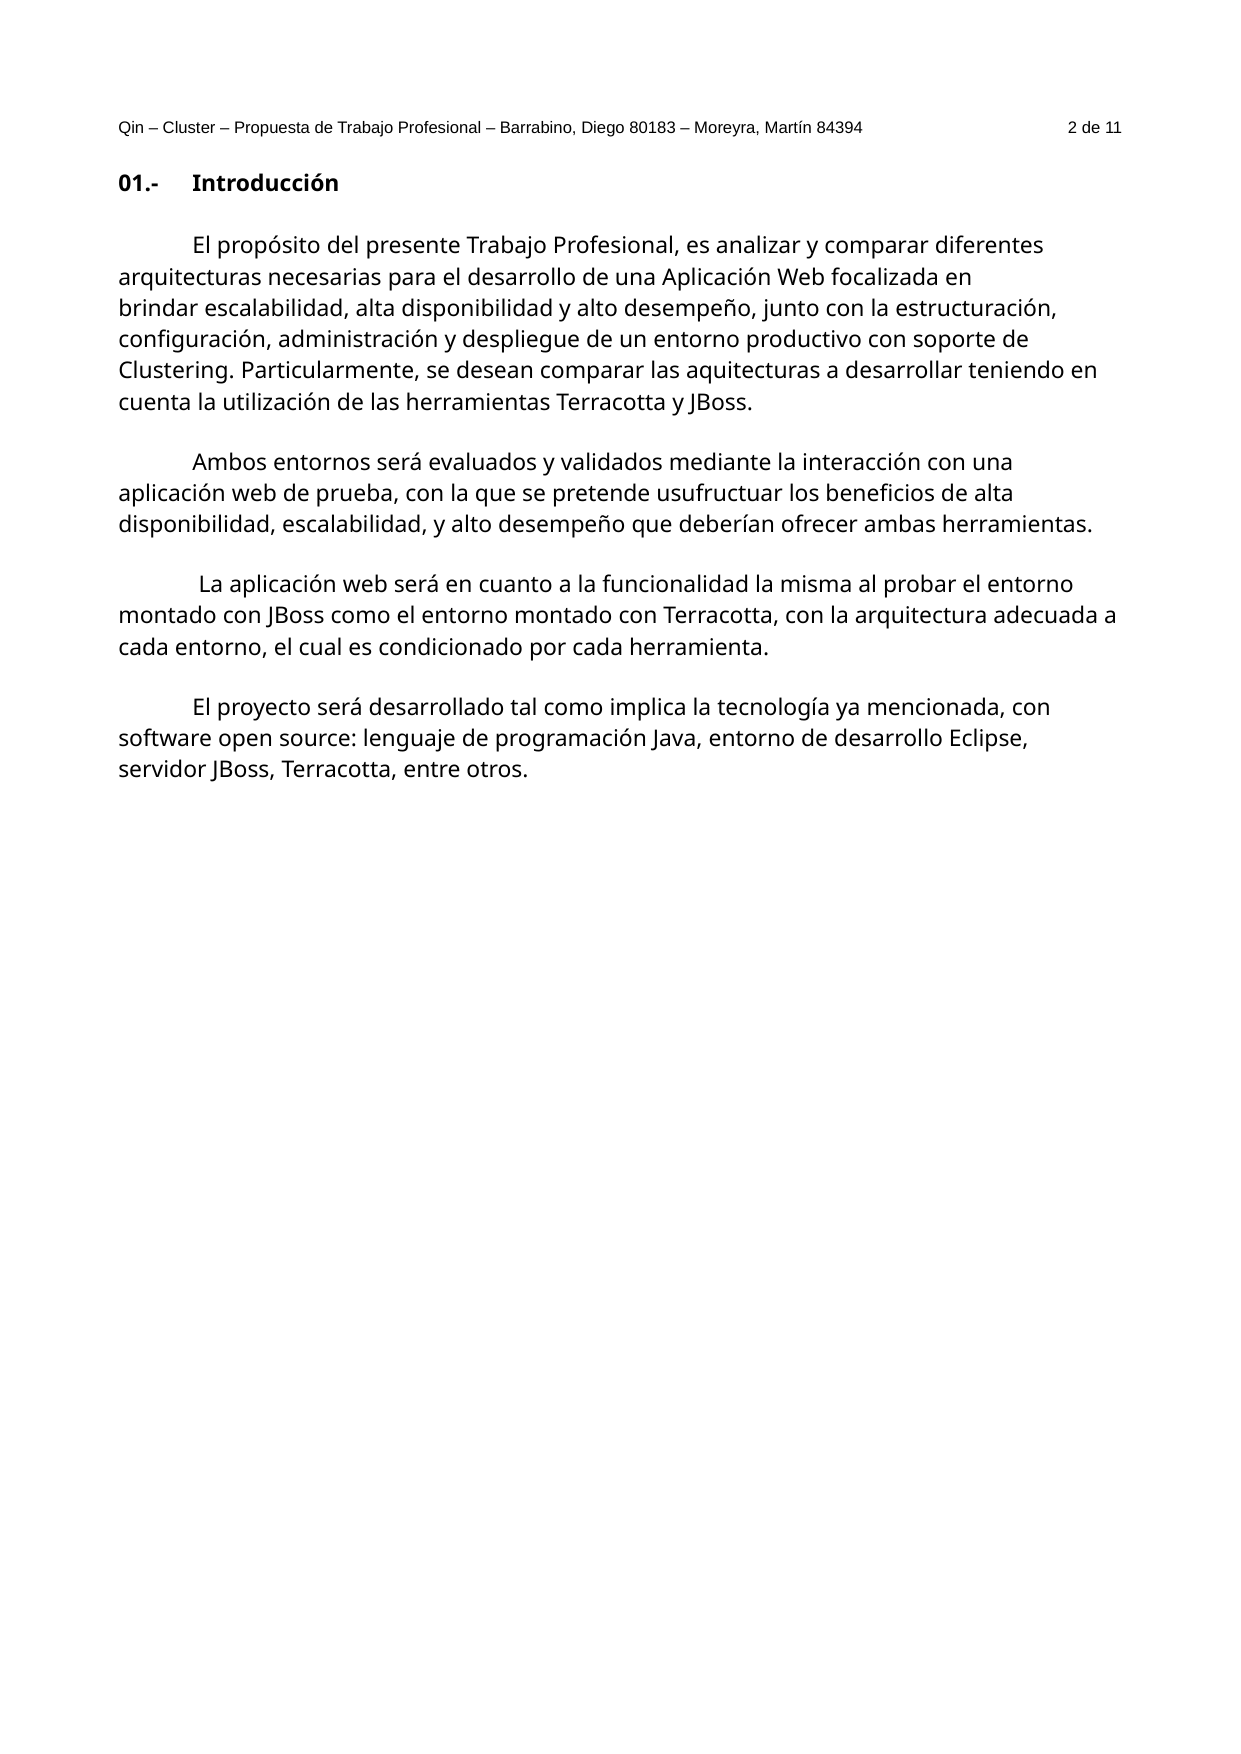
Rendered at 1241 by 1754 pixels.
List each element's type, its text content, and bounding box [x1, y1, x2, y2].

text 01.- Introducción [118, 167, 1122, 198]
text El propósito del presente Trabajo Profesional, es analizar y comparar diferentes arquitecturas necesarias para el desarrollo de una Aplicación Web focalizada en brindar escalabilidad, alta disponibilidad y alto desempeño, junto con la estructuración, configuración, administración y despliegue de un entorno productivo con soporte de Clustering. Particularmente, se desean comparar las aquitecturas a desarrollar teniendo en cuenta la utilización de las herramientas Terracotta y JBoss. Ambos entornos será evaluados y validados mediante la interacción con una aplicación web de prueba, con la que se pretende usufructuar los beneficios de alta disponibilidad, escalabilidad, y alto desempeño que deberían ofrecer ambas herramientas. La aplicación web será en cuanto a la funcionalidad la misma al probar el entorno montado con JBoss como el entorno montado con Terracotta, con la arquitectura adecuada a cada entorno, el cual es condicionado por cada herramienta. El proyecto será desarrollado tal como implica la tecnología ya mencionada, con software open source: lenguaje de programación Java, entorno de desarrollo Eclipse, servidor JBoss, Terracotta, entre otros. [118, 229, 1122, 784]
